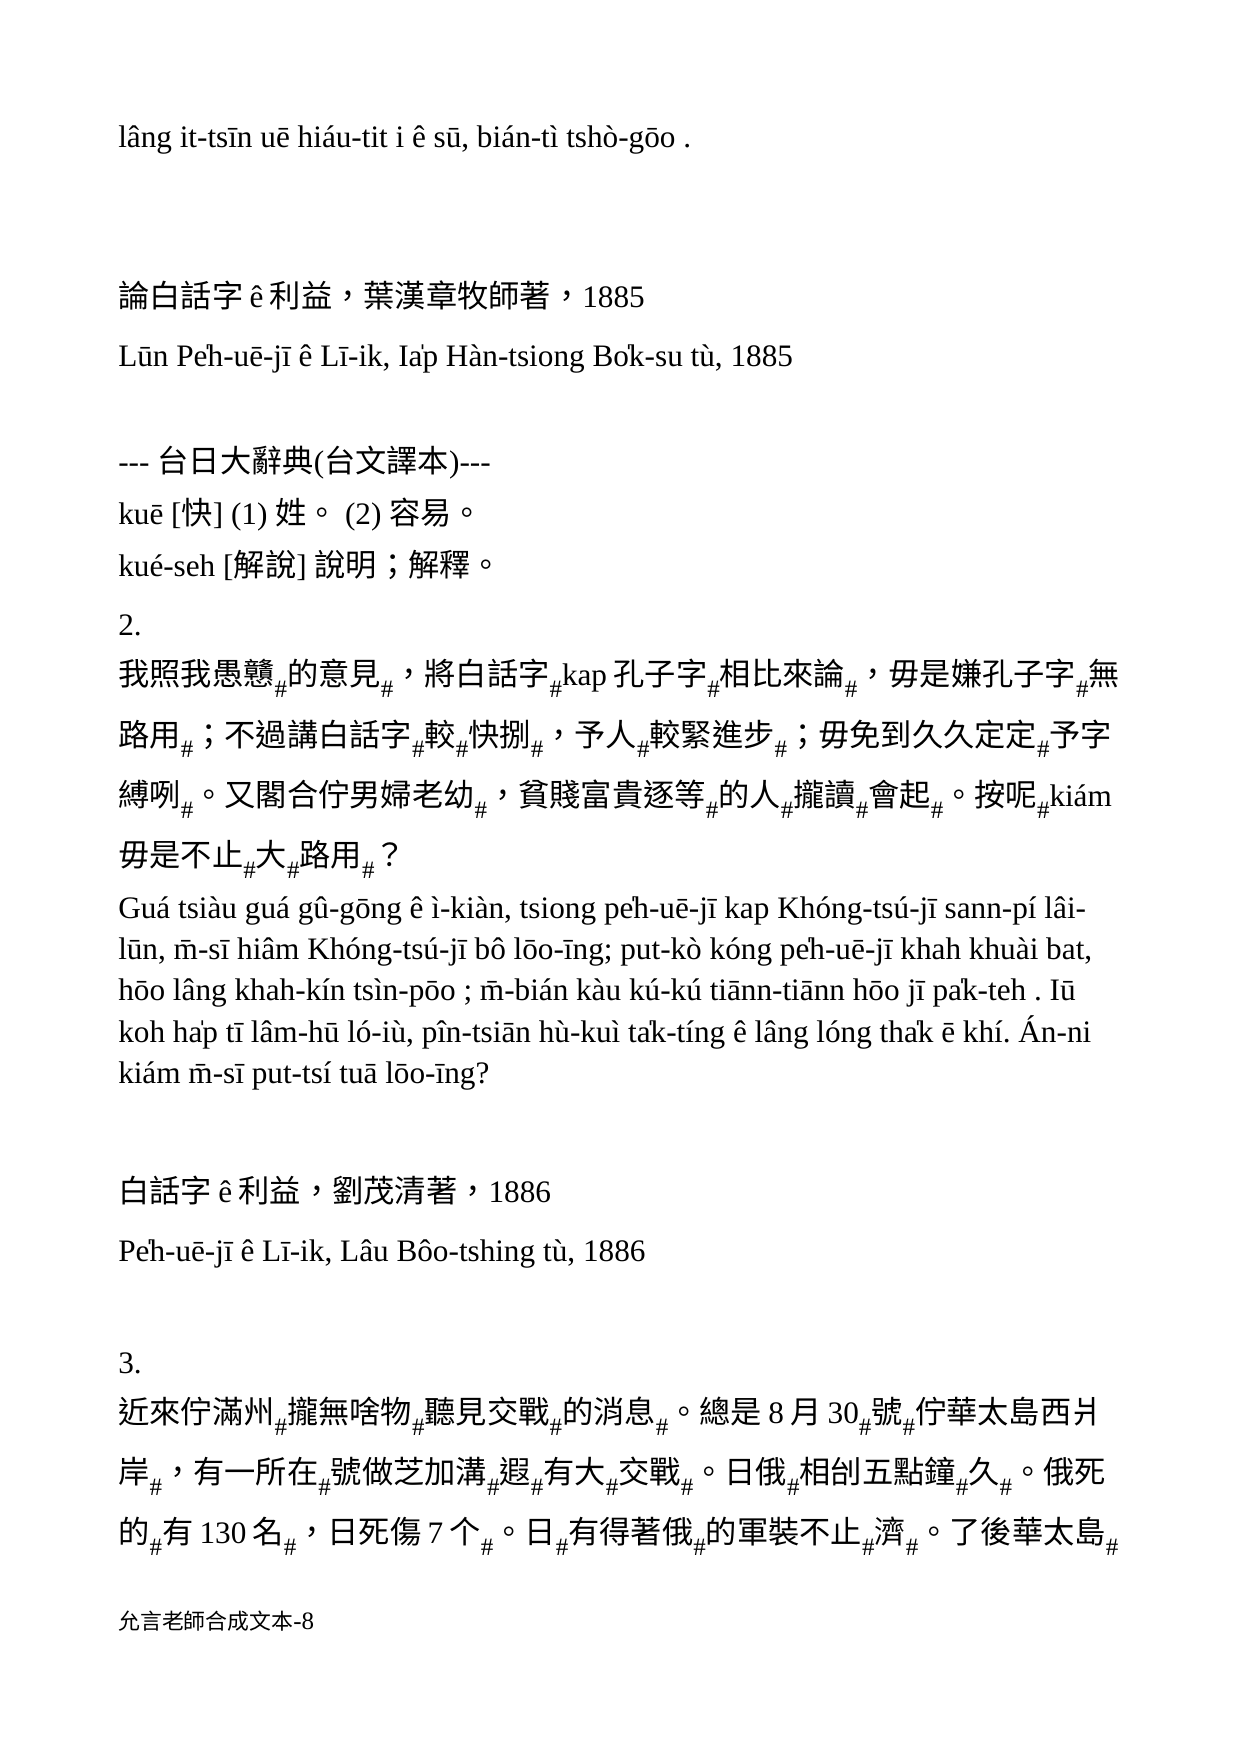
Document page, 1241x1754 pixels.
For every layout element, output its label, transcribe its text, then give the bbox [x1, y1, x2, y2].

text Lūn Pe̍h-uē-jī ê Lī-ik, Ia̍p Hàn-tsiong Bo̍k-su tù, 1885 [118, 338, 1122, 373]
text Pe̍h-uē-jī ê Lī-ik, Lâu Bôo-tshing tù, 1886 [118, 1232, 1122, 1268]
text 論寫白話字#較贏寫中國字#，就是kuē#寫#，閣逐字#有字通寫#，因為中國字#不止僫寫#，淺學#的人袂曉得#寫較深#的字#，抑攏袂曉得#寫批#；設使有時#寫批#，其中常#用土字#，攏無kué說#，予看批#的人#袂明伊的意思#，就會錯誤#，若是博學#的人#寫批#，較常#是用#深#的字眼#，予人看了#攏袂曉得#，毋值著#寫白話字#的批#，逐句#分明攏袂錯誤#，抑是kuē#寫#，人#若學寫#，檢采一月日#，檢采幾若月日#，不論查埔人#，婦人人#，以及囡仔#，攏總會曉得#寫批#，閣所寫逐句#分明#，予看批#的人#一盡會曉得#伊的事#，免致錯誤#。 Lūn siá pe̍h-uē-jī khah-iânn siá Tiong-kok-jī, tsiū-sī kuē siá, koh ta̍k-jī ū jī thang siá, in-uī Tiong-kok-jī put-tsí oh siá, tshián-ha̍k ê lâng buē-hiáu-tit siá khah tshim ê jī, ia̍h lóng buē-hiáu-tit siá phue; siat-sú ū-sî siá phue, kî-tiong siông-īng thóo-jī, lóng bô kué-seh, hōo khuànn phue ê lâng buē bîng i ê ì-sù, tsiū uē tshò-gōo, nā-sī phok-ha̍k ê lâng siá-phue, khah siông sī īng tshim ê jī-gán, hōo lâng khuànn-liáu lóng buē-hiáu-tit, m̄ ta̍t-tio̍h siá pe̍h-uē-jī ê phue, ta̍k-kù hun-bîng lóng buē tshò-gōo, ia̍h-sī kuē siá, lâng nā o̍h siá, kiám-tshái tsi̍t-ge̍h-ji̍t, kiám-tshái kuí-nā ge̍h-ji̍t, put-lūn ta-poo-lâng, hū-jîn-lâng, í-ki̍p gín-á, lóng-tsóng uē-hiáu-tit siá phue, koh sóo-siá ta̍k-kù hun-bîng, hōo khuànn phue ê lâng it-tsīn uē hiáu-tit i ê sū, bián-tì tshò-gōo . [118, 118, 1122, 195]
text 2. 我照我愚戇#的意見#，將白話字#kap孔子字#相比來論#，毋是嫌孔子字#無路用#；不過講白話字#較#快捌#，予人#較緊進步#；毋免到久久定定#予字縛咧#。又閣合佇男婦老幼#，貧賤富貴逐等#的人#攏讀#會起#。按呢#kiám毋是不止#大#路用#？ Guá tsiàu guá gû-gōng ê ì-kiàn, tsiong pe̍h-uē-jī kap Khóng-tsú-jī sann-pí lâi-lūn, m̄-sī hiâm Khóng-tsú-jī bô lōo-īng; put-kò kóng pe̍h-uē-jī khah khuài bat, hōo lâng khah-kín tsìn-pōo ; m̄-bián kàu kú-kú tiānn-tiānn hōo jī pa̍k-teh . Iū koh ha̍p tī lâm-hū ló-iù, pîn-tsiān hù-kuì ta̍k-tíng ê lâng lóng tha̍k ē khí. Án-ni kiám m̄-sī put-tsí tuā lōo-īng? [118, 607, 1122, 1090]
text 論白話字ê利益，葉漢章牧師著，1885 [118, 271, 1122, 316]
text 白話字ê利益，劉茂清著，1886 [118, 1166, 1122, 1211]
text --- 台日大辭典(台文譯本)--- kuē [快] (1) 姓。 (2) 容易。 kué-seh [解說] 說明；解釋。 [118, 393, 1122, 585]
text 3. 近來佇滿州#攏無啥物#聽見交戰#的消息#。總是8月30#號#佇華太島西爿岸#，有一所在#號做芝加溝#遐#有大#交戰#。日俄#相刣五點鐘#久#。俄死的#有130名#，日死傷7个#。日#有得著俄#的軍裝不止#濟#。了後華太島# [118, 1344, 1122, 1561]
